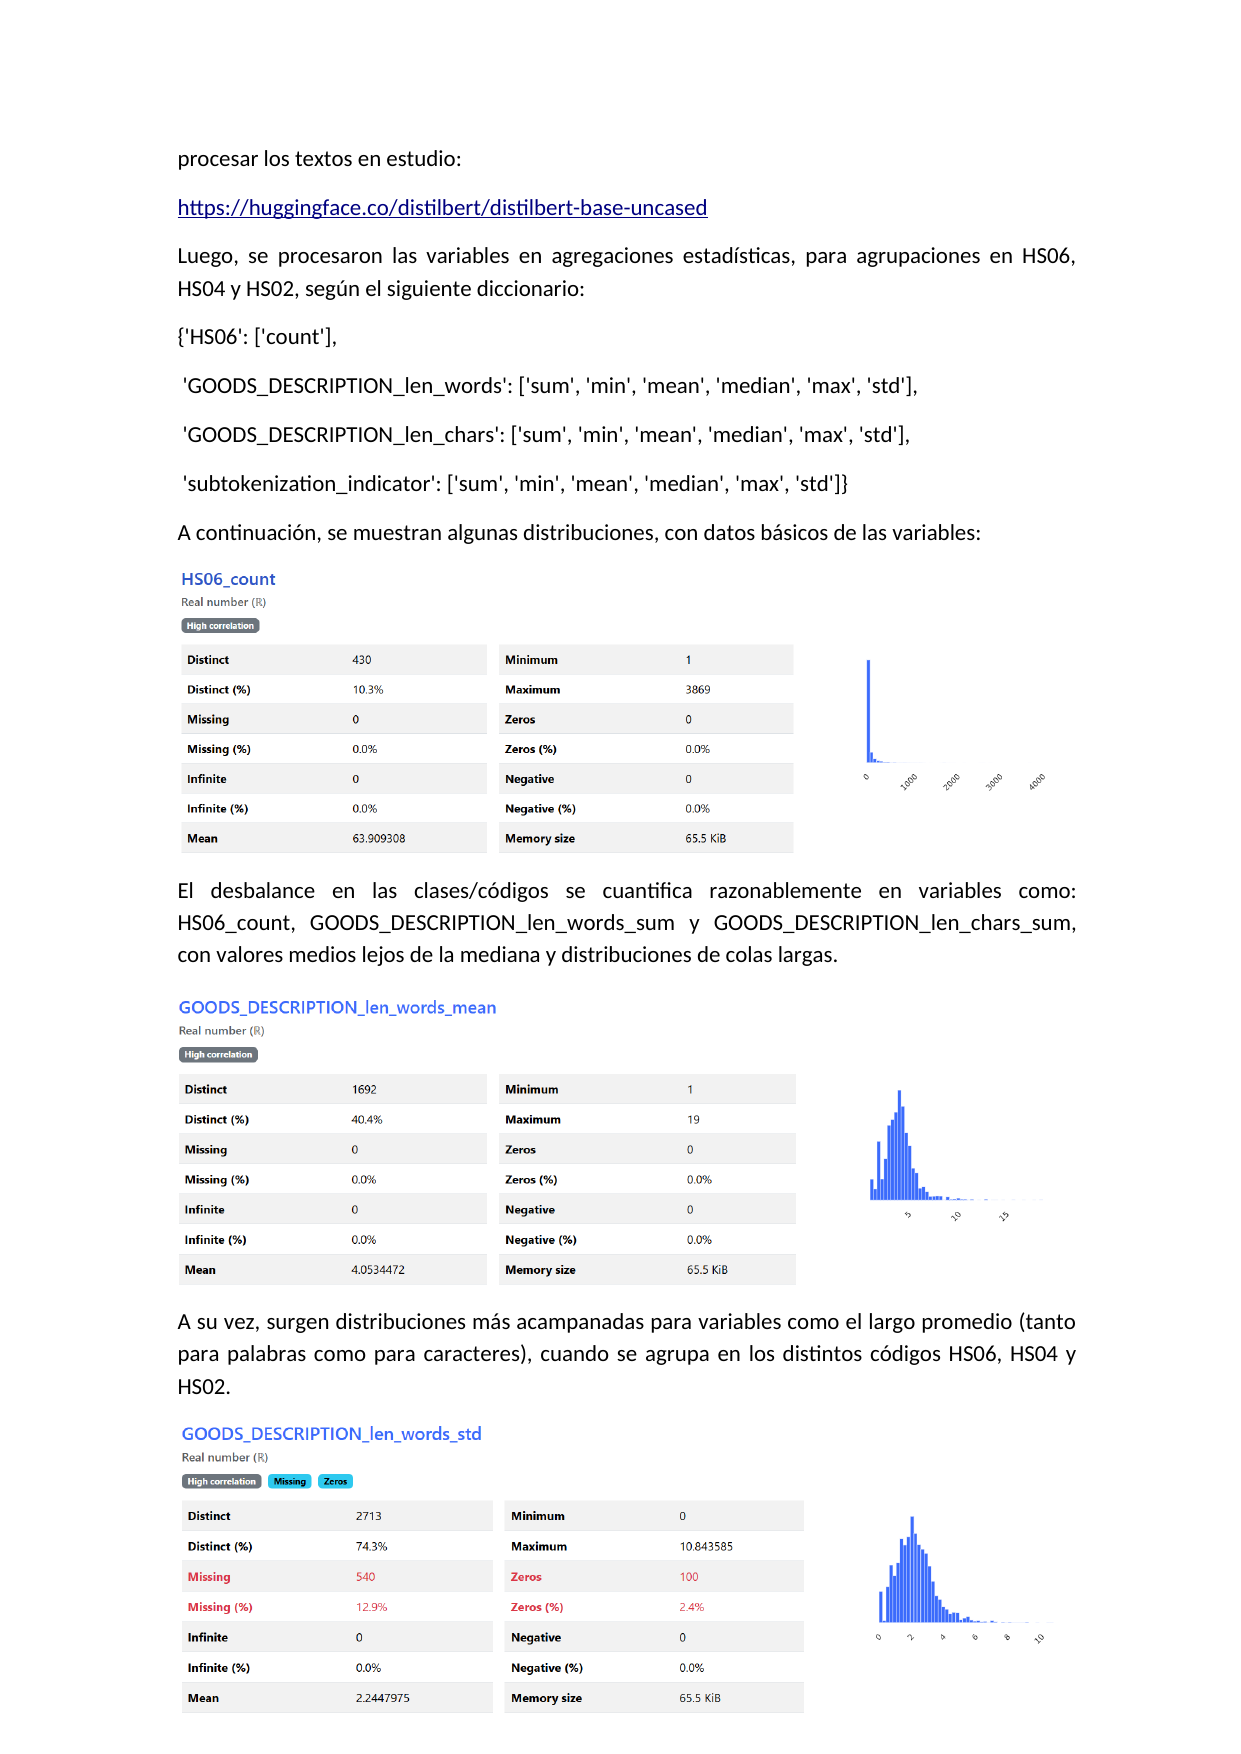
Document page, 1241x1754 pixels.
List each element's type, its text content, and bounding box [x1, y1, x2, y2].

subtitle procesar los textos en estudio: [177, 144, 1078, 172]
subtitle https://huggingface.co/distilbert/distilbert-base-uncased [177, 193, 1078, 221]
subtitle 'GOODS_DESCRIPTION_len_words': ['sum', 'min', 'mean', 'median', 'max', 'std'], [177, 371, 1078, 399]
subtitle El desbalance en las clases/códigos se cuantifica razonablemente en variables como: HS06_count, GOODS_DESCRIPTION_len_words_sum y GOODS_DESCRIPTION_len_chars_sum, con valores medios lejos de la mediana y distribuciones de colas largas. [177, 876, 1078, 968]
subtitle {'HS06': ['count'], [177, 322, 1078, 351]
subtitle 'subtokenization_indicator': ['sum', 'min', 'mean', 'median', 'max', 'std']} [177, 469, 1078, 497]
subtitle 'GOODS_DESCRIPTION_len_chars': ['sum', 'min', 'mean', 'median', 'max', 'std'], [177, 420, 1078, 448]
subtitle Luego, se procesaron las variables en agregaciones estadísticas, para agrupaciones en HS06, HS04 y HS02, según el siguiente diccionario: [177, 241, 1078, 302]
subtitle A continuación, se muestran algunas distribuciones, con datos básicos de las variables: [177, 518, 1078, 546]
subtitle A su vez, surgen distribuciones más acampanadas para variables como el largo promedio (tanto para palabras como para caracteres), cuando se agrupa en los distintos códigos HS06, HS04 y HS02. [177, 1307, 1078, 1400]
